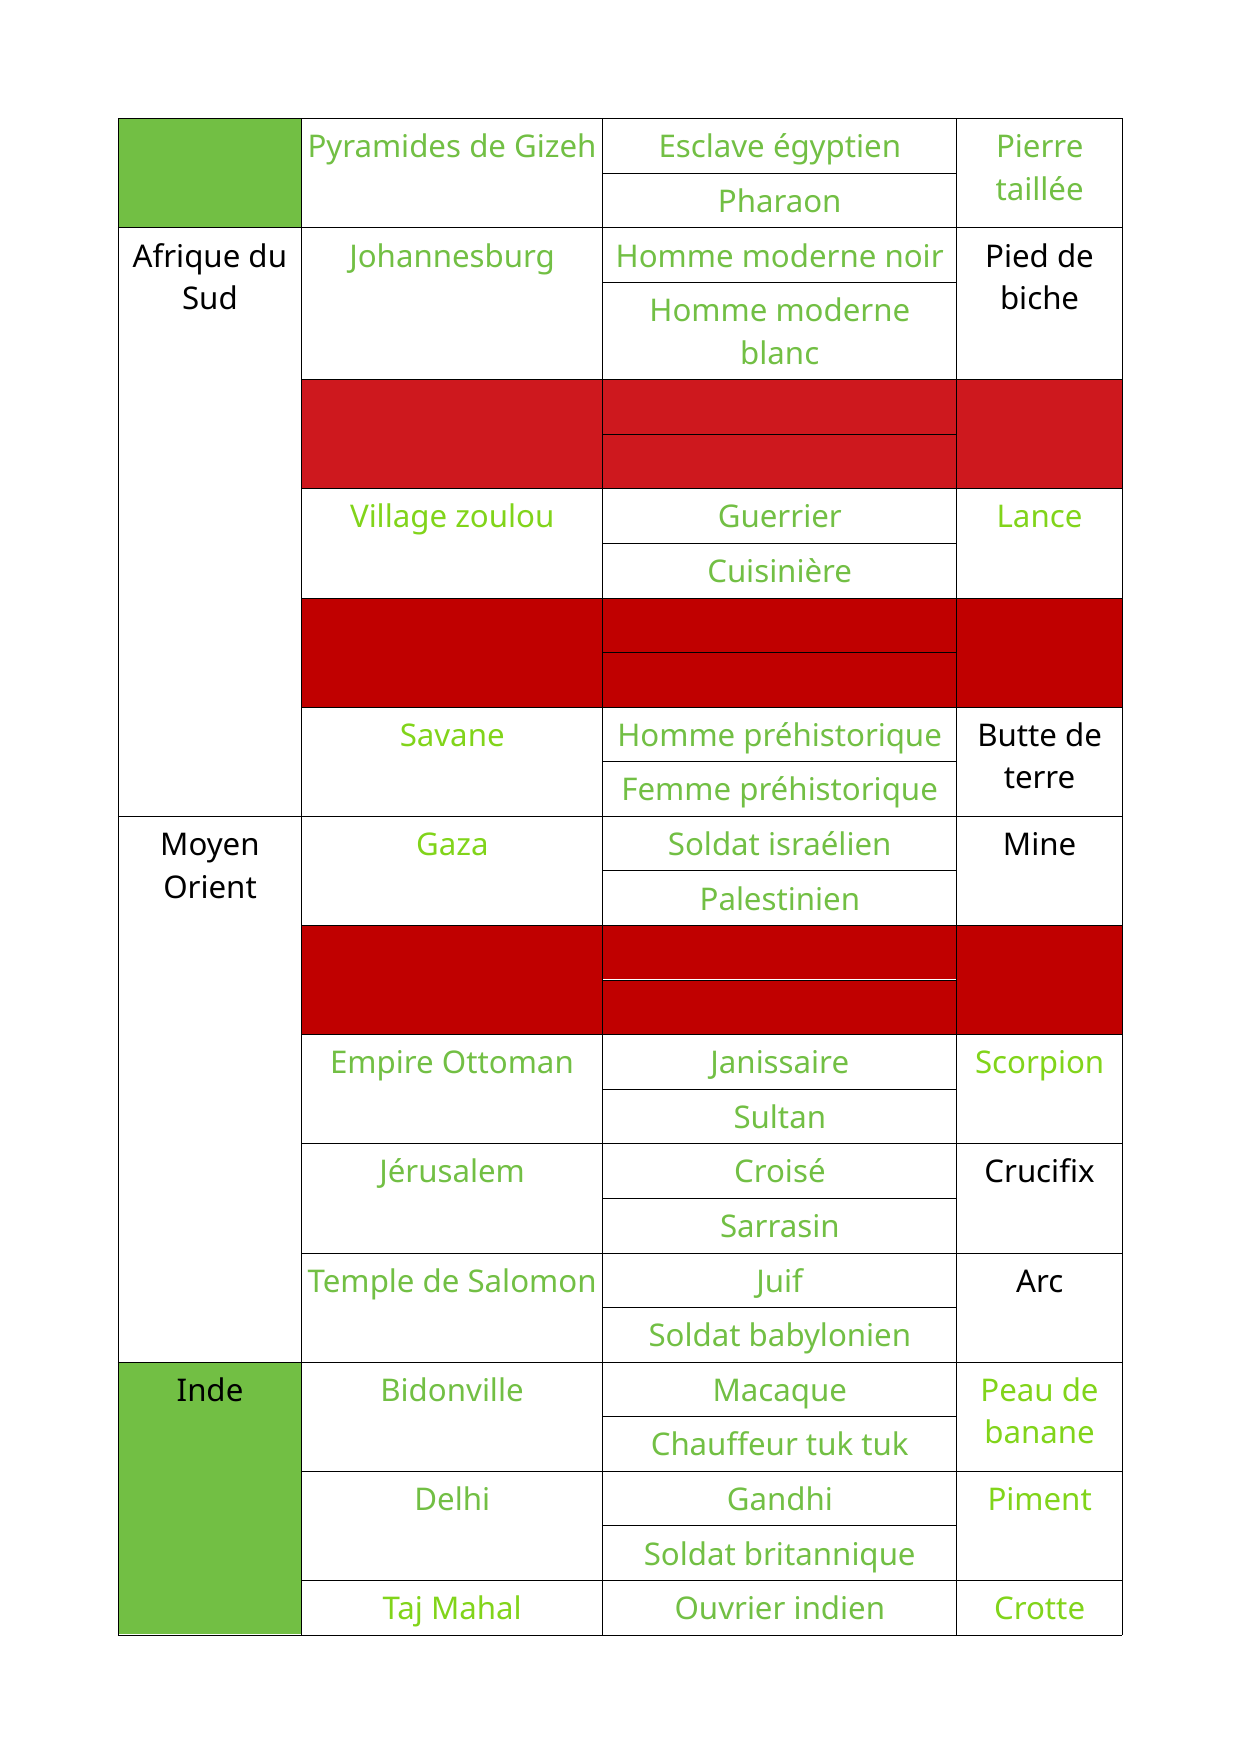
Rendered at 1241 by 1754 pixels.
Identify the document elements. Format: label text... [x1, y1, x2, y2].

table_cell Cuisinière [603, 544, 956, 597]
table_cell [119, 119, 301, 227]
table_cell [302, 380, 602, 488]
table_cell Pharaon [603, 174, 956, 227]
table_cell Johannesburg [302, 228, 602, 379]
table_cell Lance [957, 489, 1122, 597]
table_cell Sarrasin [603, 1199, 956, 1252]
table_cell Empire Ottoman [302, 1035, 602, 1143]
table_cell [603, 380, 956, 434]
table_cell Soldat israélien [603, 817, 956, 870]
table_cell Pierre taillée [957, 119, 1122, 227]
table_cell Homme moderne blanc [603, 283, 956, 379]
table_cell Gandhi [603, 1472, 956, 1525]
table_cell Bidonville [302, 1363, 602, 1471]
table_cell Guerrier [603, 489, 956, 543]
table_cell Village zoulou [302, 489, 602, 597]
table_cell Homme moderne noir [603, 228, 956, 282]
table_cell [603, 599, 956, 652]
table_cell [957, 926, 1122, 1034]
table_cell [603, 981, 956, 1034]
table_cell Soldat britannique [603, 1526, 956, 1580]
table_cell [603, 653, 956, 707]
table_cell Pied de biche [957, 228, 1122, 379]
table_cell [302, 926, 602, 1034]
table_cell Palestinien [603, 871, 956, 925]
table_cell Butte de terre [957, 708, 1122, 816]
table_cell Afrique du Sud [119, 228, 301, 816]
table_cell Chauffeur tuk tuk [603, 1417, 956, 1471]
table_cell Esclave égyptien [603, 119, 956, 173]
table_cell [603, 926, 956, 979]
table_cell Femme préhistorique [603, 762, 956, 816]
table_cell Macaque [603, 1363, 956, 1416]
table_cell Savane [302, 708, 602, 816]
table_cell Taj Mahal [302, 1581, 602, 1634]
table_cell Jérusalem [302, 1144, 602, 1252]
table_cell Scorpion [957, 1035, 1122, 1143]
table_cell Mine [957, 817, 1122, 925]
table_cell [302, 599, 602, 707]
table_cell Pyramides de Gizeh [302, 119, 602, 227]
table_cell Temple de Salomon [302, 1254, 602, 1362]
table_cell Piment [957, 1472, 1122, 1580]
table_cell Croisé [603, 1144, 956, 1198]
table_cell Juif [603, 1254, 956, 1307]
table_cell Peau de banane [957, 1363, 1122, 1471]
table_cell Janissaire [603, 1035, 956, 1089]
table_cell Arc [957, 1254, 1122, 1362]
table_cell Delhi [302, 1472, 602, 1580]
table_cell Gaza [302, 817, 602, 925]
table_cell Moyen Orient [119, 817, 301, 1362]
table_cell Ouvrier indien [603, 1581, 956, 1634]
table_cell Inde [119, 1363, 301, 1634]
table_cell [957, 599, 1122, 707]
table_cell Homme préhistorique [603, 708, 956, 761]
table_cell Sultan [603, 1090, 956, 1143]
table_cell Crucifix [957, 1144, 1122, 1252]
table_cell Crotte [957, 1581, 1122, 1634]
table_cell [603, 435, 956, 488]
table_cell Soldat babylonien [603, 1308, 956, 1362]
table_cell [957, 380, 1122, 488]
